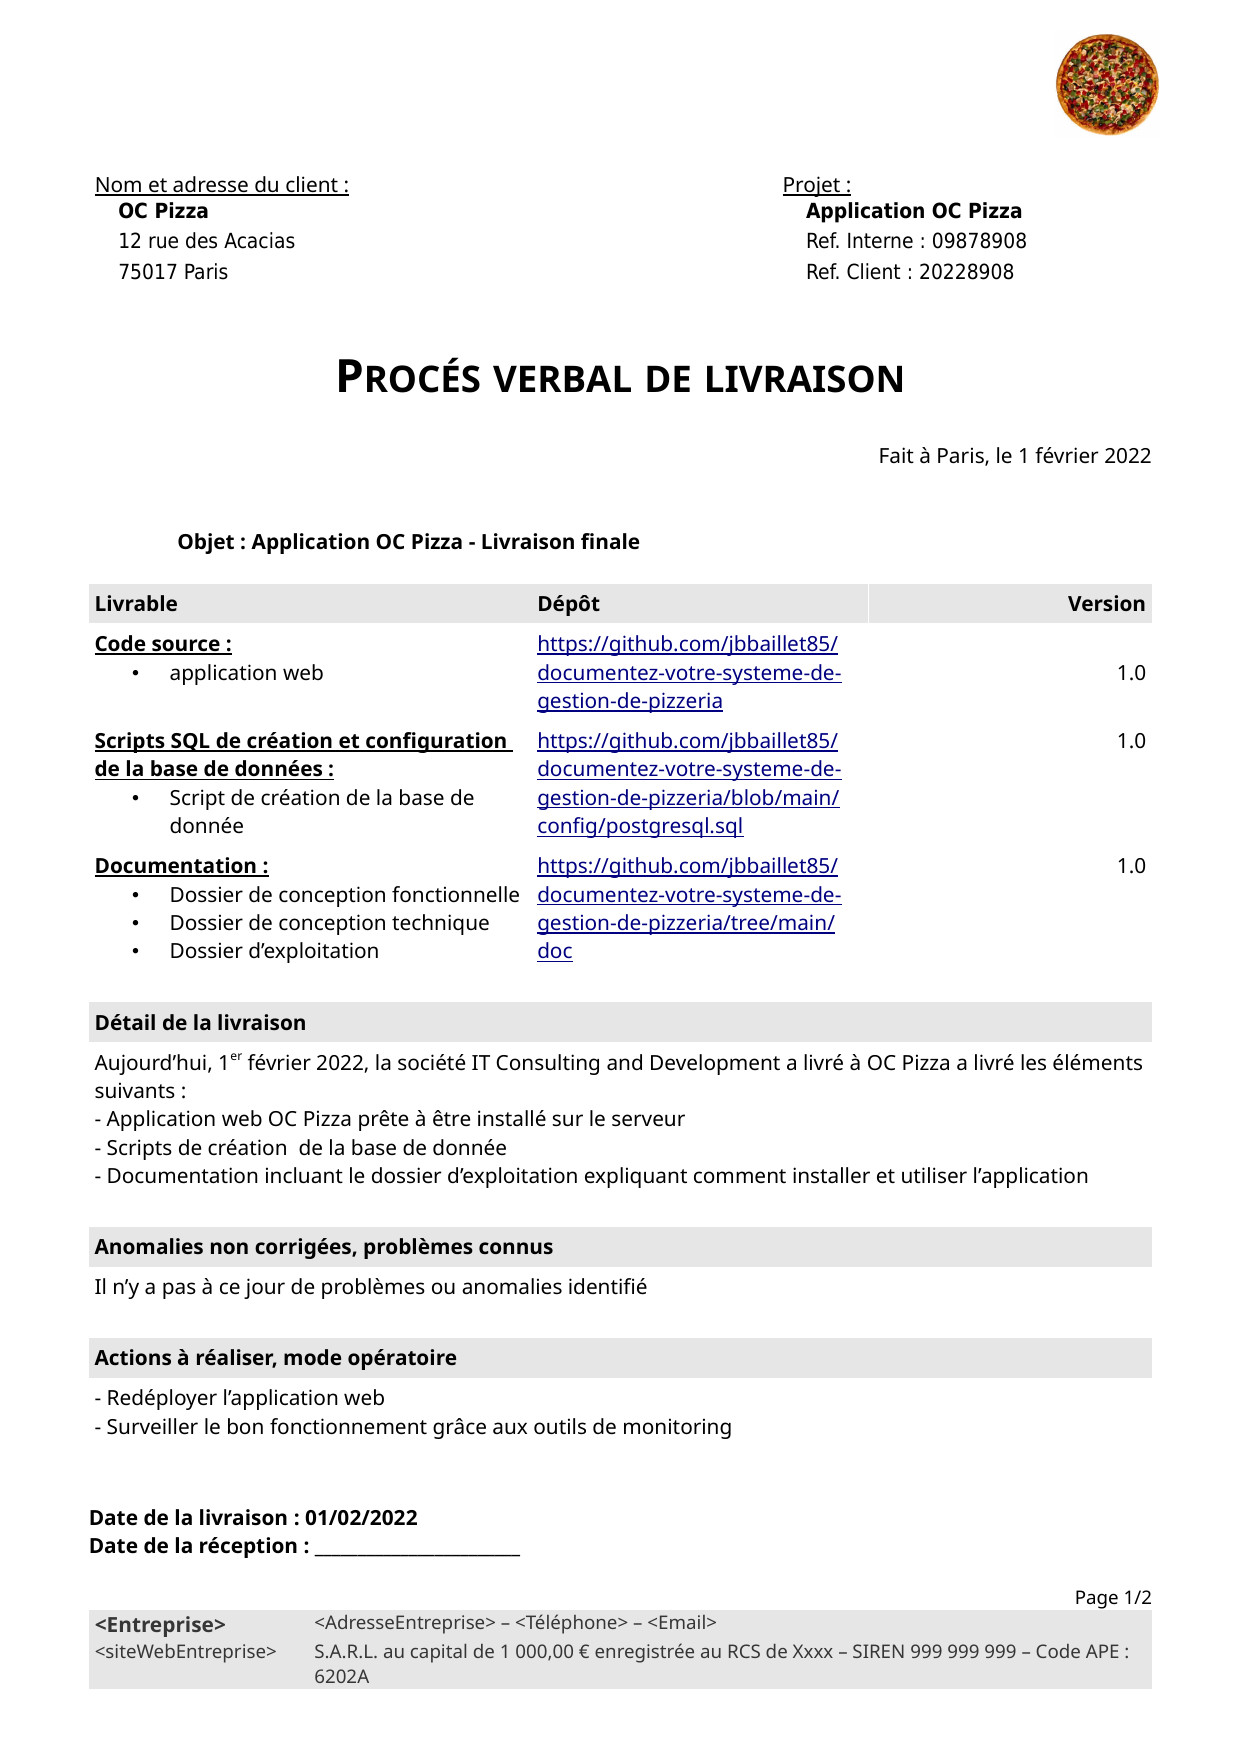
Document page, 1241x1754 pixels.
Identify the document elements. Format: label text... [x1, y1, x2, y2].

table_cell Aujourd’hui, 1er février 2022, la société IT Consulting and Development a livré à OC Pizza a livré les éléments suivants : - Application web OC Pizza prête à être installé sur le serveur - Scripts de création de la base de donnée - Documentation incluant le dossier d’exploitation expliquant comment installer et utiliser l’application [89, 1042, 1152, 1196]
picture [1054, 31, 1160, 138]
text Date de la réception : ________________________ [88, 1531, 1152, 1560]
table_cell Il n’y a pas à ce jour de problèmes ou anomalies identifié [89, 1267, 1152, 1307]
table_cell 1.0 [869, 720, 1152, 846]
table_header Livrable [89, 584, 531, 623]
text Fait à Paris, le 1 février 2022 [88, 441, 1152, 470]
table_header Dépôt [531, 584, 868, 623]
text Date de la livraison : 01/02/2022 [88, 1503, 1152, 1531]
table_header Actions à réaliser, mode opératoire [89, 1338, 1152, 1378]
table_cell Code source : application web [89, 624, 531, 720]
table_cell https://github.com/jbbaillet85/documentez-votre-systeme-de-gestion-de-pizzeria [531, 624, 868, 720]
table_cell https://github.com/jbbaillet85/documentez-votre-systeme-de-gestion-de-pizzeria/blob/main/config/postgresql.sql [531, 720, 868, 846]
table_header Détail de la livraison [89, 1002, 1152, 1042]
table_header Version [869, 584, 1152, 623]
title Procés verbal de livraison [88, 344, 1152, 406]
table_cell 1.0 [869, 846, 1152, 971]
table_cell Scripts SQL de création et configuration de la base de données : Script de création de la base de donnée [89, 720, 531, 846]
table_cell Documentation : Dossier de conception fonctionnelle Dossier de conception technique Dossier d’exploitation [89, 846, 531, 971]
table_cell https://github.com/jbbaillet85/documentez-votre-systeme-de-gestion-de-pizzeria/tree/main/doc [531, 846, 868, 971]
table_header Anomalies non corrigées, problèmes connus [89, 1227, 1152, 1267]
text Objet : Application OC Pizza - Livraison finale [177, 527, 1152, 555]
table_cell - Redéployer l’application web - Surveiller le bon fonctionnement grâce aux outils de monitoring [89, 1378, 1152, 1446]
table_cell 1.0 [869, 624, 1152, 720]
